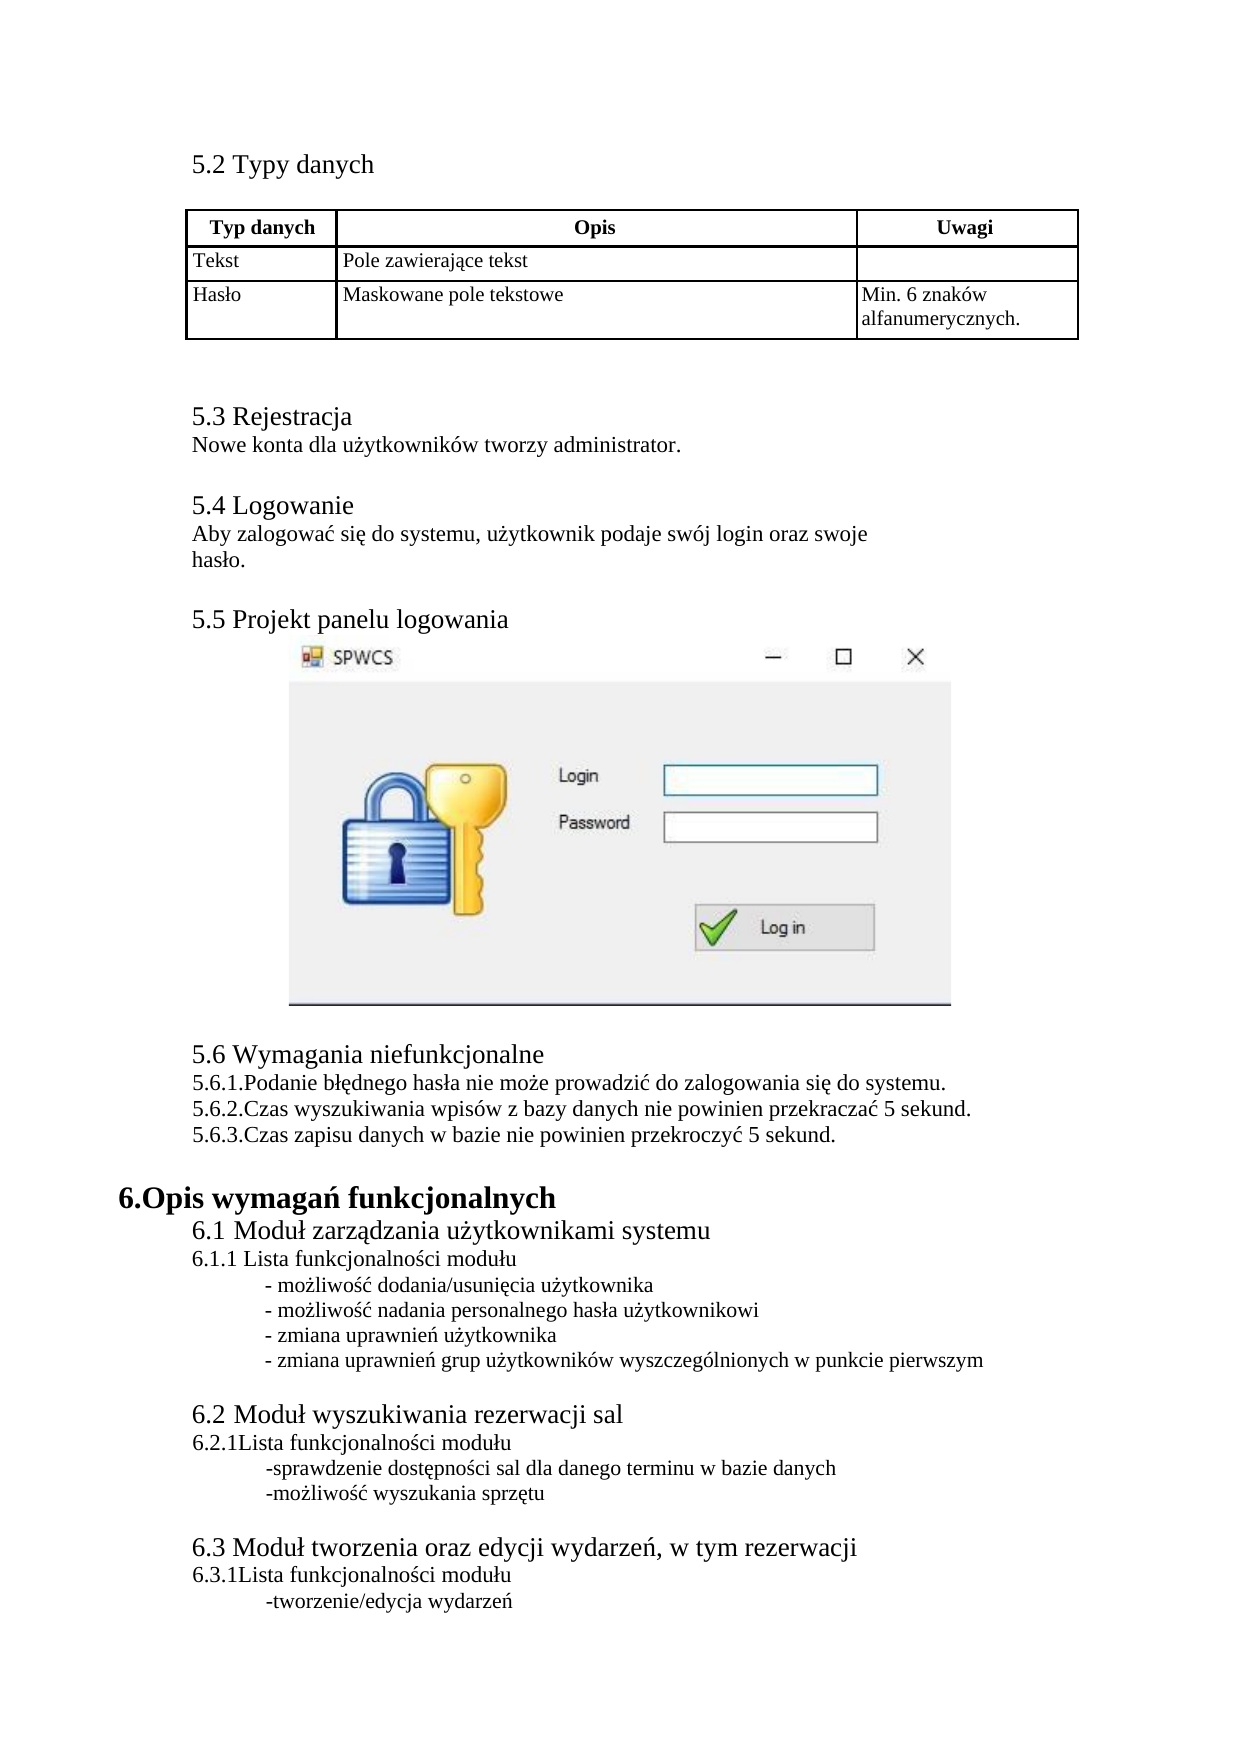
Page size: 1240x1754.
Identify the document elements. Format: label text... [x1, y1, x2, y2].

text 5.5 Projekt panelu logowania [192, 603, 1075, 634]
table_cell 6.2 [192, 1373, 229, 1429]
table_cell Hasło [188, 282, 335, 306]
list Czas zapisu danych w bazie nie powinien przekroczyć 5 sekund. [192, 1122, 1075, 1147]
table_cell - możliwość dodania/usunięcia użytkownika [229, 1272, 996, 1297]
table_cell alfanumerycznych. [858, 306, 1077, 330]
list Lista funkcjonalności modułu [192, 1562, 1075, 1588]
table_cell Moduł wyszukiwania rezerwacji sal [229, 1373, 996, 1429]
table_cell [338, 306, 856, 330]
list możliwość wyszukania sprzętu [266, 1481, 1075, 1506]
table_cell [192, 1322, 229, 1348]
table_cell [188, 306, 335, 330]
table_header Moduł zarządzania użytkownikami systemu [229, 1215, 996, 1246]
list Opis wymagań funkcjonalnych [118, 1179, 1075, 1215]
table_cell Maskowane pole tekstowe [338, 282, 856, 306]
text 5.6 Wymagania niefunkcjonalne [192, 1038, 1075, 1069]
list Lista funkcjonalności modułu [192, 1429, 1075, 1455]
table_cell Tekst [188, 248, 335, 273]
table_cell [188, 273, 335, 280]
table_header 6.1 [192, 1215, 229, 1246]
list sprawdzenie dostępności sal dla danego terminu w bazie danych [266, 1455, 1075, 1481]
table_cell 6.1.1 Lista funkcjonalności modułu [192, 1246, 996, 1272]
text 6.3 Moduł tworzenia oraz edycji wydarzeń, w tym rezerwacji [192, 1531, 1075, 1562]
table_header Uwagi [858, 211, 1077, 239]
table_cell Pole zawierające tekst [338, 248, 856, 273]
list tworzenie/edycja wydarzeń [266, 1588, 1075, 1613]
table_cell [858, 273, 1077, 280]
text Aby zalogować się do systemu, użytkownik podaje swój login oraz swoje hasło. [192, 522, 869, 572]
table_cell [858, 248, 1077, 273]
table_cell - zmiana uprawnień użytkownika [229, 1322, 996, 1348]
table_cell - zmiana uprawnień grup użytkowników wyszczególnionych w punkcie pierwszym [229, 1348, 996, 1373]
table_cell [858, 239, 1077, 245]
table_cell [188, 330, 335, 337]
table_header Typ danych [188, 211, 335, 239]
table_cell [192, 1297, 229, 1322]
table_cell [338, 239, 856, 245]
text Nowe konta dla użytkowników tworzy administrator. [192, 432, 1075, 458]
text 5.3 Rejestracja [192, 400, 1075, 432]
text 5.4 Logowanie [192, 489, 1075, 520]
list Podanie błędnego hasła nie może prowadzić do zalogowania się do systemu. [192, 1069, 1075, 1095]
table_cell [338, 330, 856, 337]
table_header Opis [338, 211, 856, 239]
table_cell [858, 330, 1077, 337]
table_cell [188, 239, 335, 245]
table_cell - możliwość nadania personalnego hasła użytkownikowi [229, 1297, 996, 1322]
table_cell [192, 1348, 229, 1373]
text 5.2 Typy danych [192, 148, 1075, 179]
list Czas wyszukiwania wpisów z bazy danych nie powinien przekraczać 5 sekund. [192, 1095, 1075, 1121]
table_cell [338, 273, 856, 280]
table_cell [192, 1272, 229, 1297]
table_cell Min. 6 znaków [858, 282, 1077, 306]
